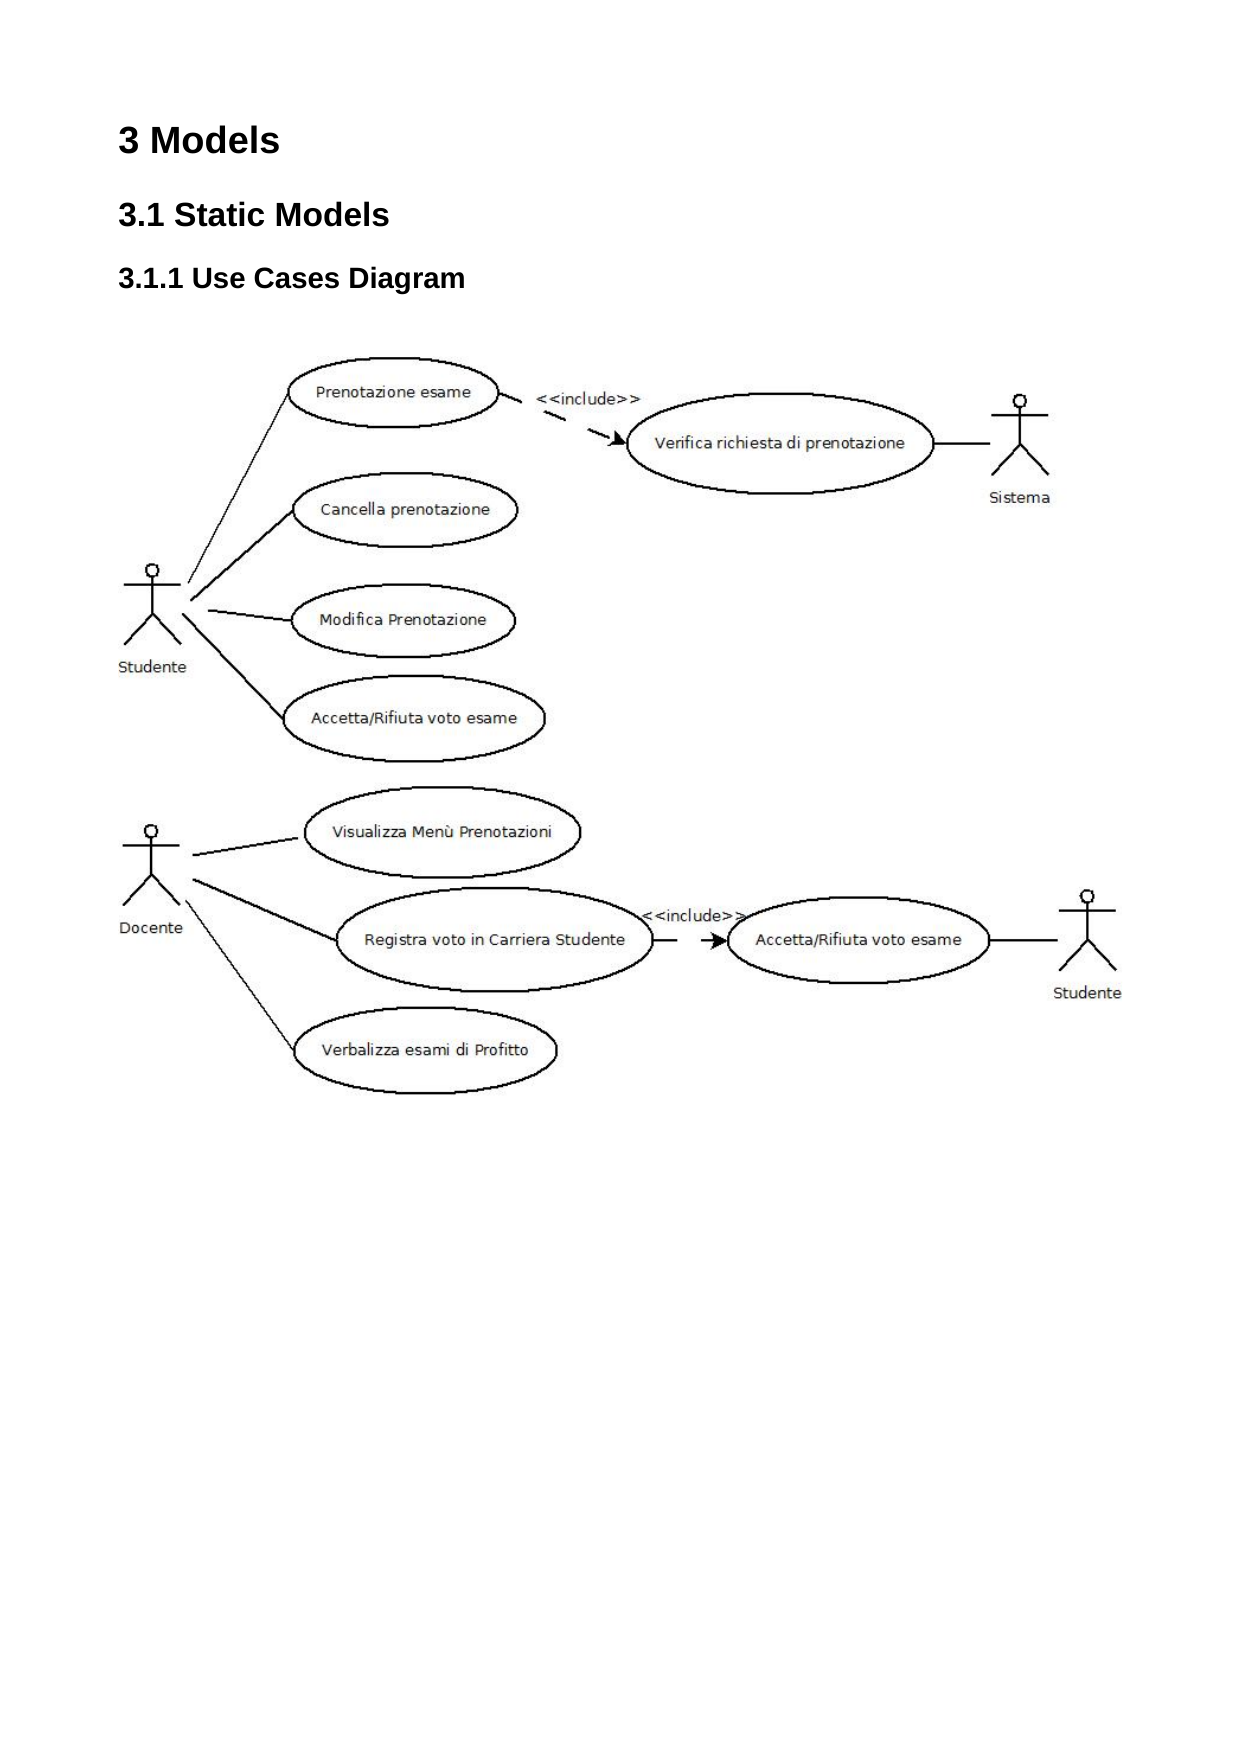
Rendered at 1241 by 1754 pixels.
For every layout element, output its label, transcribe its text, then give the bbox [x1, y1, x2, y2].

subtitle 3 Models [118, 118, 1122, 162]
subtitle 3.1.1 Use Cases Diagram [118, 261, 1122, 294]
picture [118, 356, 1123, 1098]
subtitle 3.1 Static Models [118, 195, 1122, 234]
